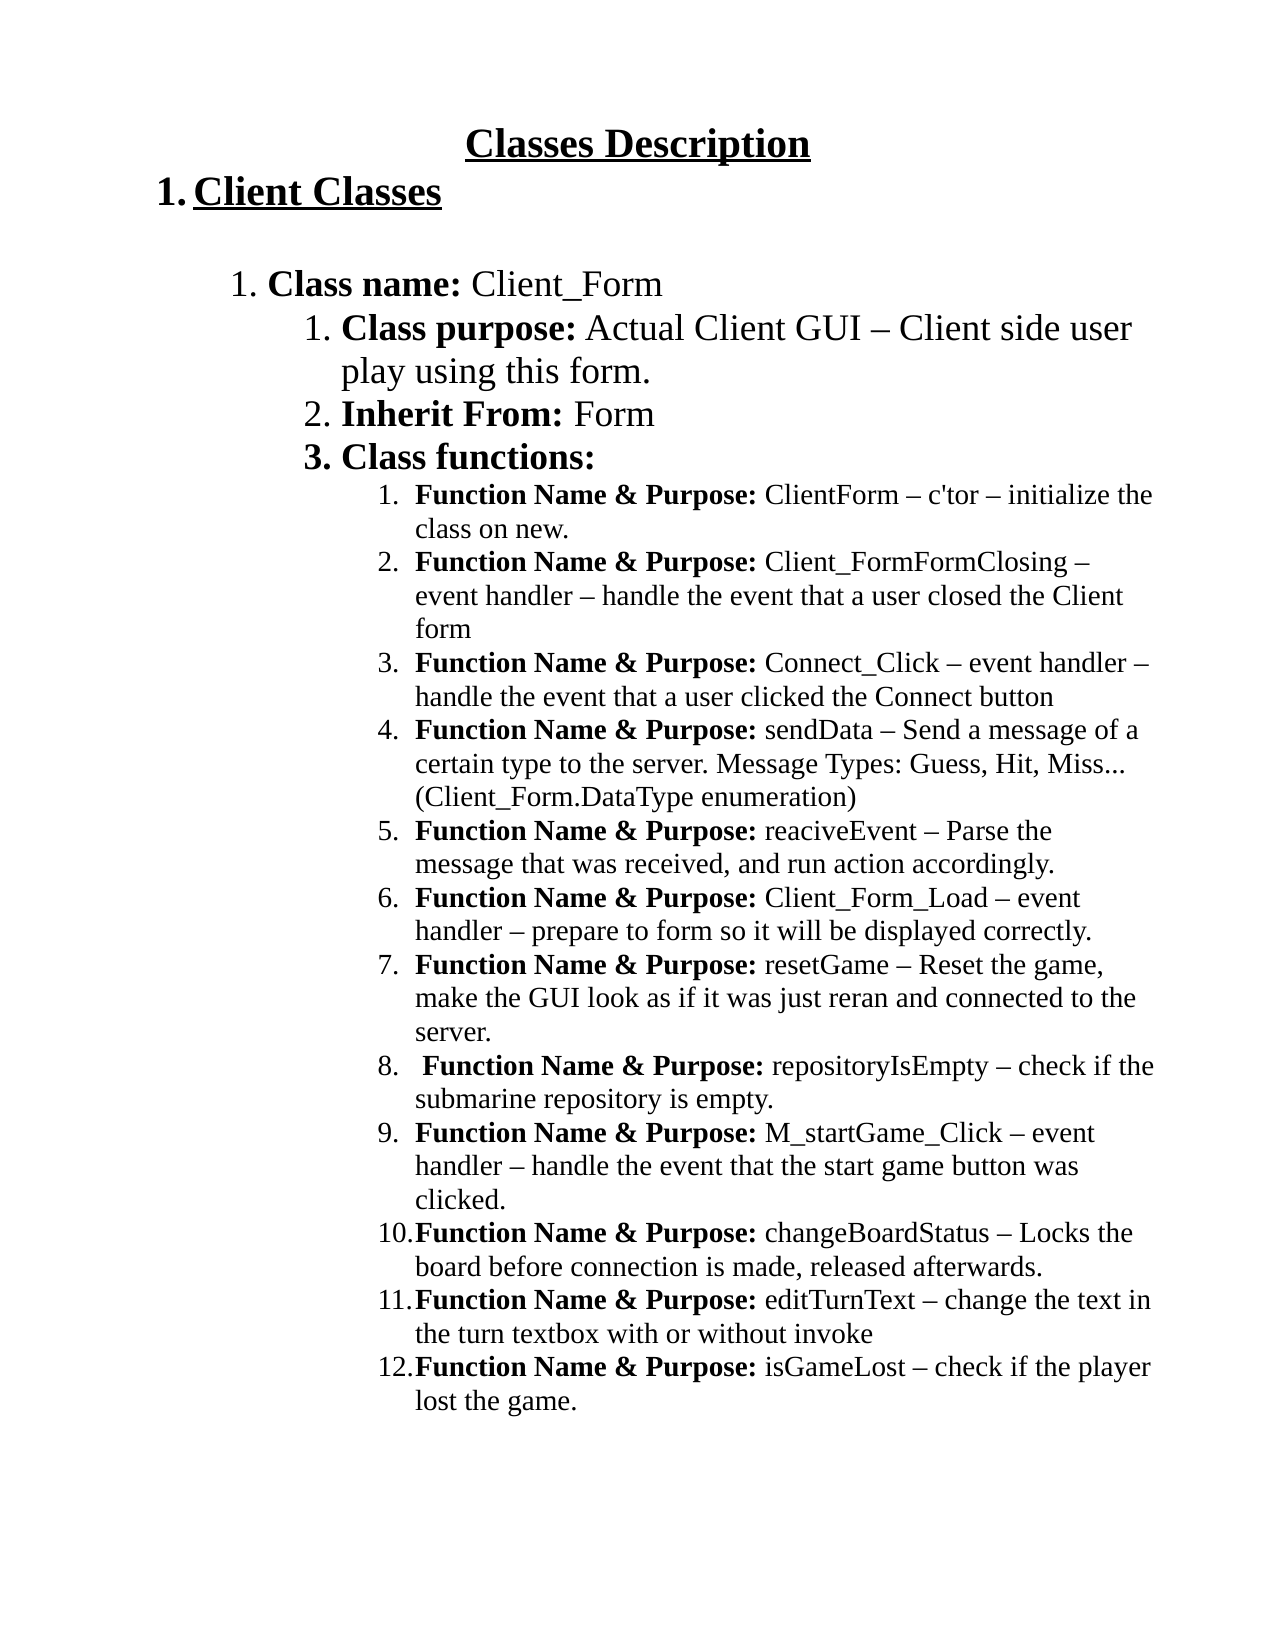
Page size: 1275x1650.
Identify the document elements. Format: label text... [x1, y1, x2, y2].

list Function Name & Purpose: M_startGame_Click – event handler – handle the event that the start game button was clicked. [377, 1115, 1157, 1215]
list Function Name & Purpose: isGameLost – check if the player lost the game. [377, 1349, 1157, 1417]
list Class purpose: Actual Client GUI – Client side user play using this form. [303, 305, 1157, 391]
list Function Name & Purpose: resetGame – Reset the game, make the GUI look as if it was just reran and connected to the server. [377, 947, 1157, 1048]
list Class name: Client_Form [229, 262, 1157, 305]
list Function Name & Purpose: repositoryIsEmpty – check if the submarine repository is empty. [377, 1048, 1157, 1115]
list Function Name & Purpose: Connect_Click – event handler – handle the event that a user clicked the Connect button [377, 645, 1157, 712]
list Function Name & Purpose: editTurnText – change the text in the turn textbox with or without invoke [377, 1282, 1157, 1349]
list Inherit From: Form [303, 391, 1157, 434]
list Function Name & Purpose: changeBoardStatus – Locks the board before connection is made, released afterwards. [377, 1215, 1157, 1282]
list Function Name & Purpose: ClientForm – c'tor – initialize the class on new. [377, 477, 1157, 544]
list Class functions: [303, 434, 1157, 477]
list Client Classes [156, 166, 1157, 214]
text Classes Description [118, 118, 1157, 166]
list Function Name & Purpose: reaciveEvent – Parse the message that was received, and run action accordingly. [377, 813, 1157, 880]
list Function Name & Purpose: Client_FormFormClosing – event handler – handle the event that a user closed the Client form [377, 544, 1157, 645]
list Function Name & Purpose: sendData – Send a message of a certain type to the server. Message Types: Guess, Hit, Miss... (Client_Form.DataType enumeration) [377, 712, 1157, 813]
list Function Name & Purpose: Client_Form_Load – event handler – prepare to form so it will be displayed correctly. [377, 880, 1157, 947]
